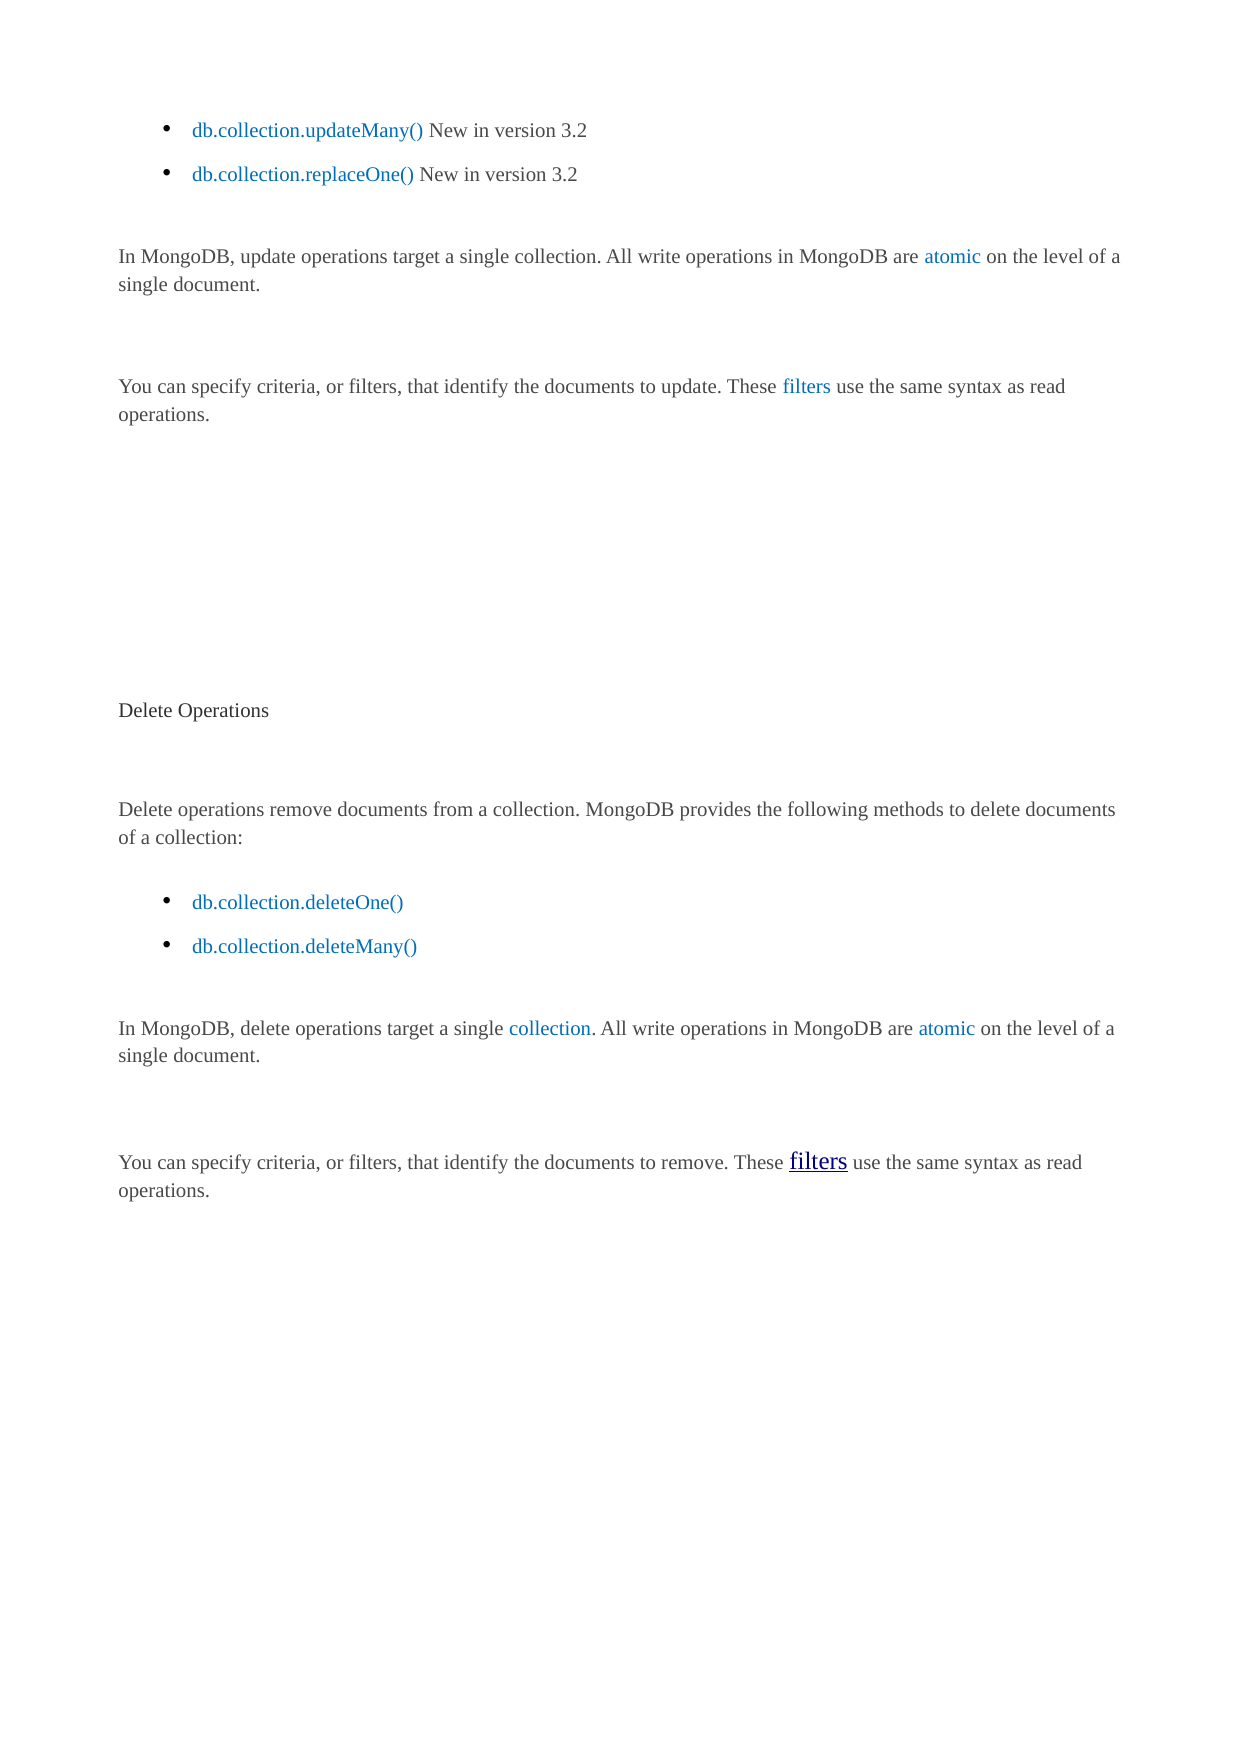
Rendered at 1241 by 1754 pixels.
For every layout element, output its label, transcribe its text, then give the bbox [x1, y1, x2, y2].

text Delete operations remove documents from a collection. MongoDB provides the following methods to delete documents of a collection: [118, 797, 1122, 849]
list db.collection.deleteOne() [162, 890, 1122, 915]
text You can specify criteria, or filters, that identify the documents to update. These filters use the same syntax as read operations. [118, 374, 1122, 426]
text In MongoDB, update operations target a single collection. All write operations in MongoDB are atomic on the level of a single document. [118, 244, 1122, 296]
list db.collection.deleteMany() [162, 934, 1122, 959]
list db.collection.updateMany() New in version 3.2 [162, 118, 1122, 143]
subtitle Delete Operations [118, 684, 1122, 722]
list db.collection.replaceOne() New in version 3.2 [162, 162, 1122, 187]
text In MongoDB, delete operations target a single collection. All write operations in MongoDB are atomic on the level of a single document. [118, 1016, 1122, 1067]
text You can specify criteria, or filters, that identify the documents to remove. These filters use the same syntax as read operations. [118, 1146, 1122, 1202]
